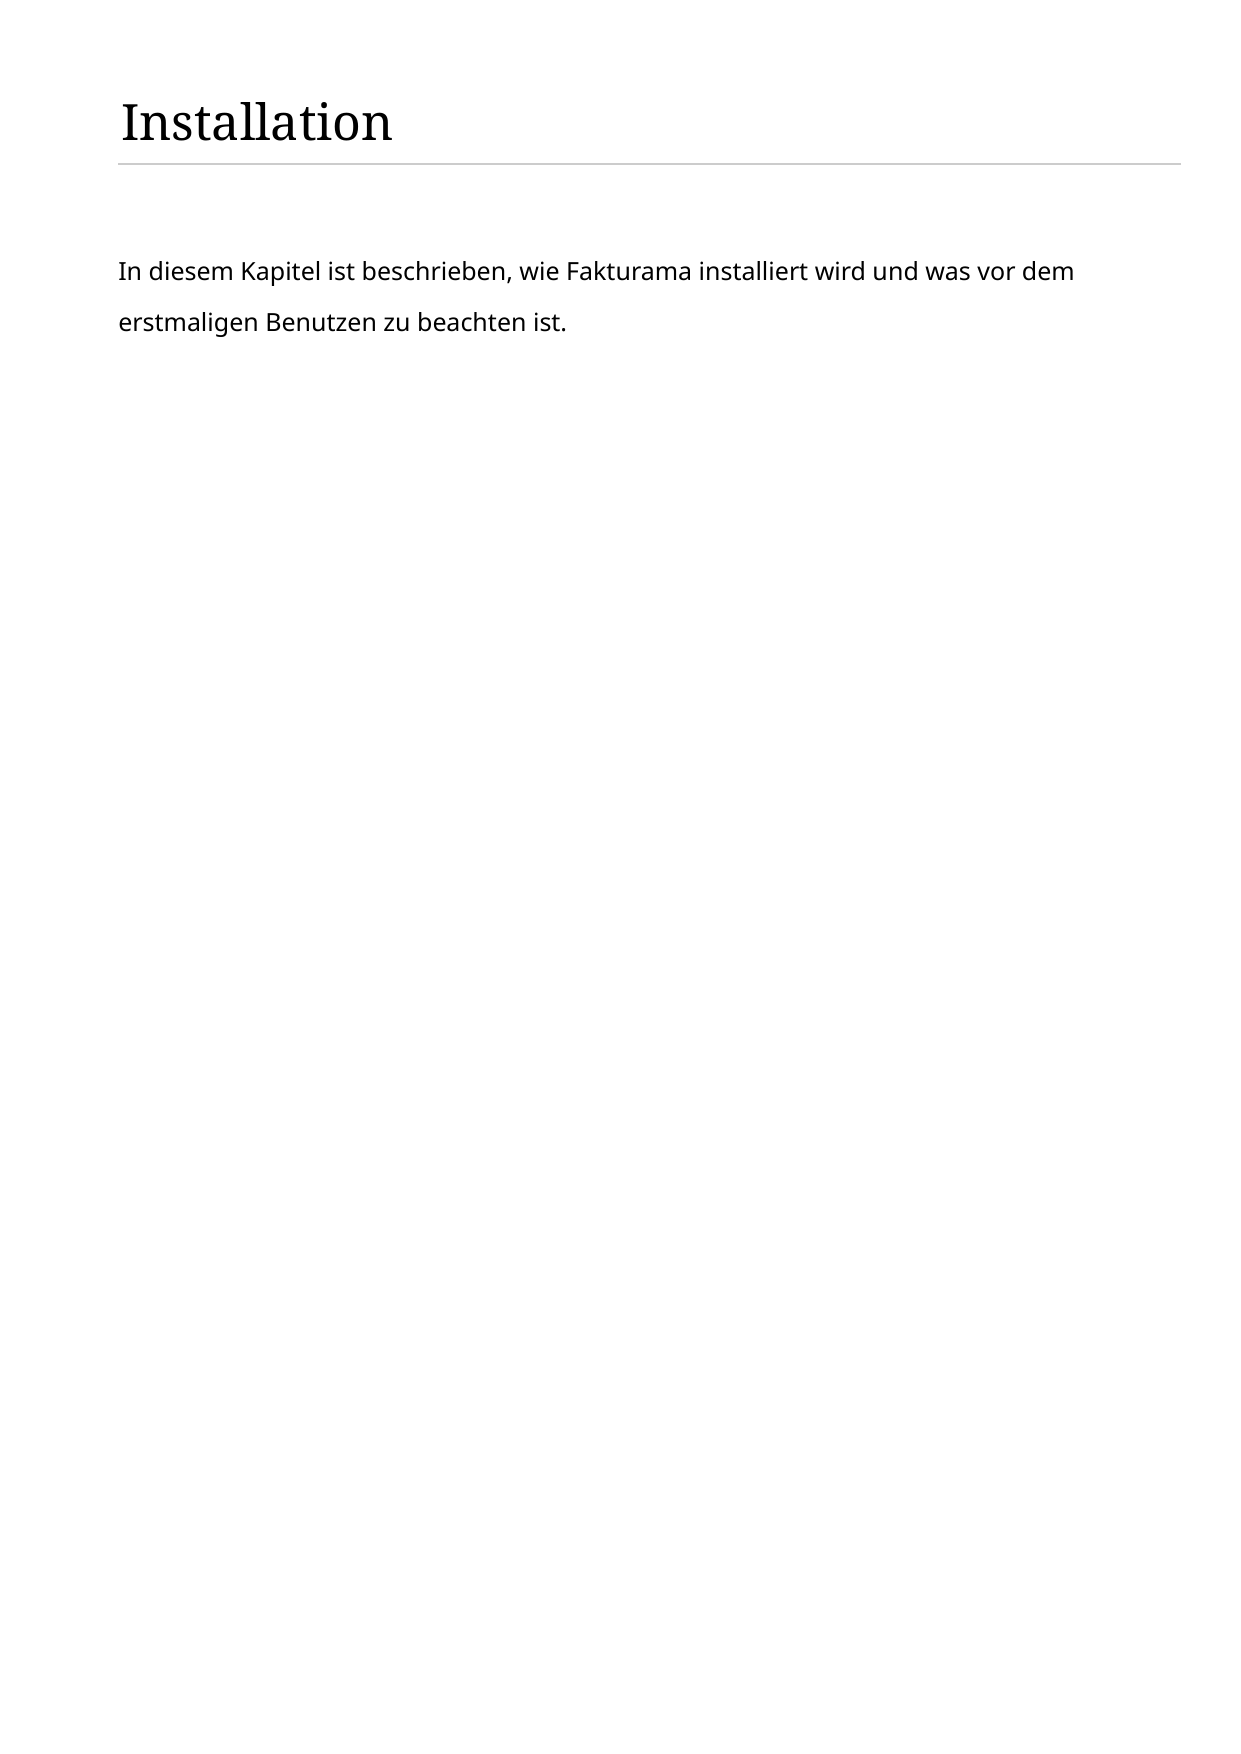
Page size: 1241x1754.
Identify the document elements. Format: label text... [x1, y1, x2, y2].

subtitle Installation [118, 84, 1181, 163]
text In diesem Kapitel ist beschrieben, wie Fakturama installiert wird und was vor dem erstmaligen Benutzen zu beachten ist. [118, 253, 1181, 338]
